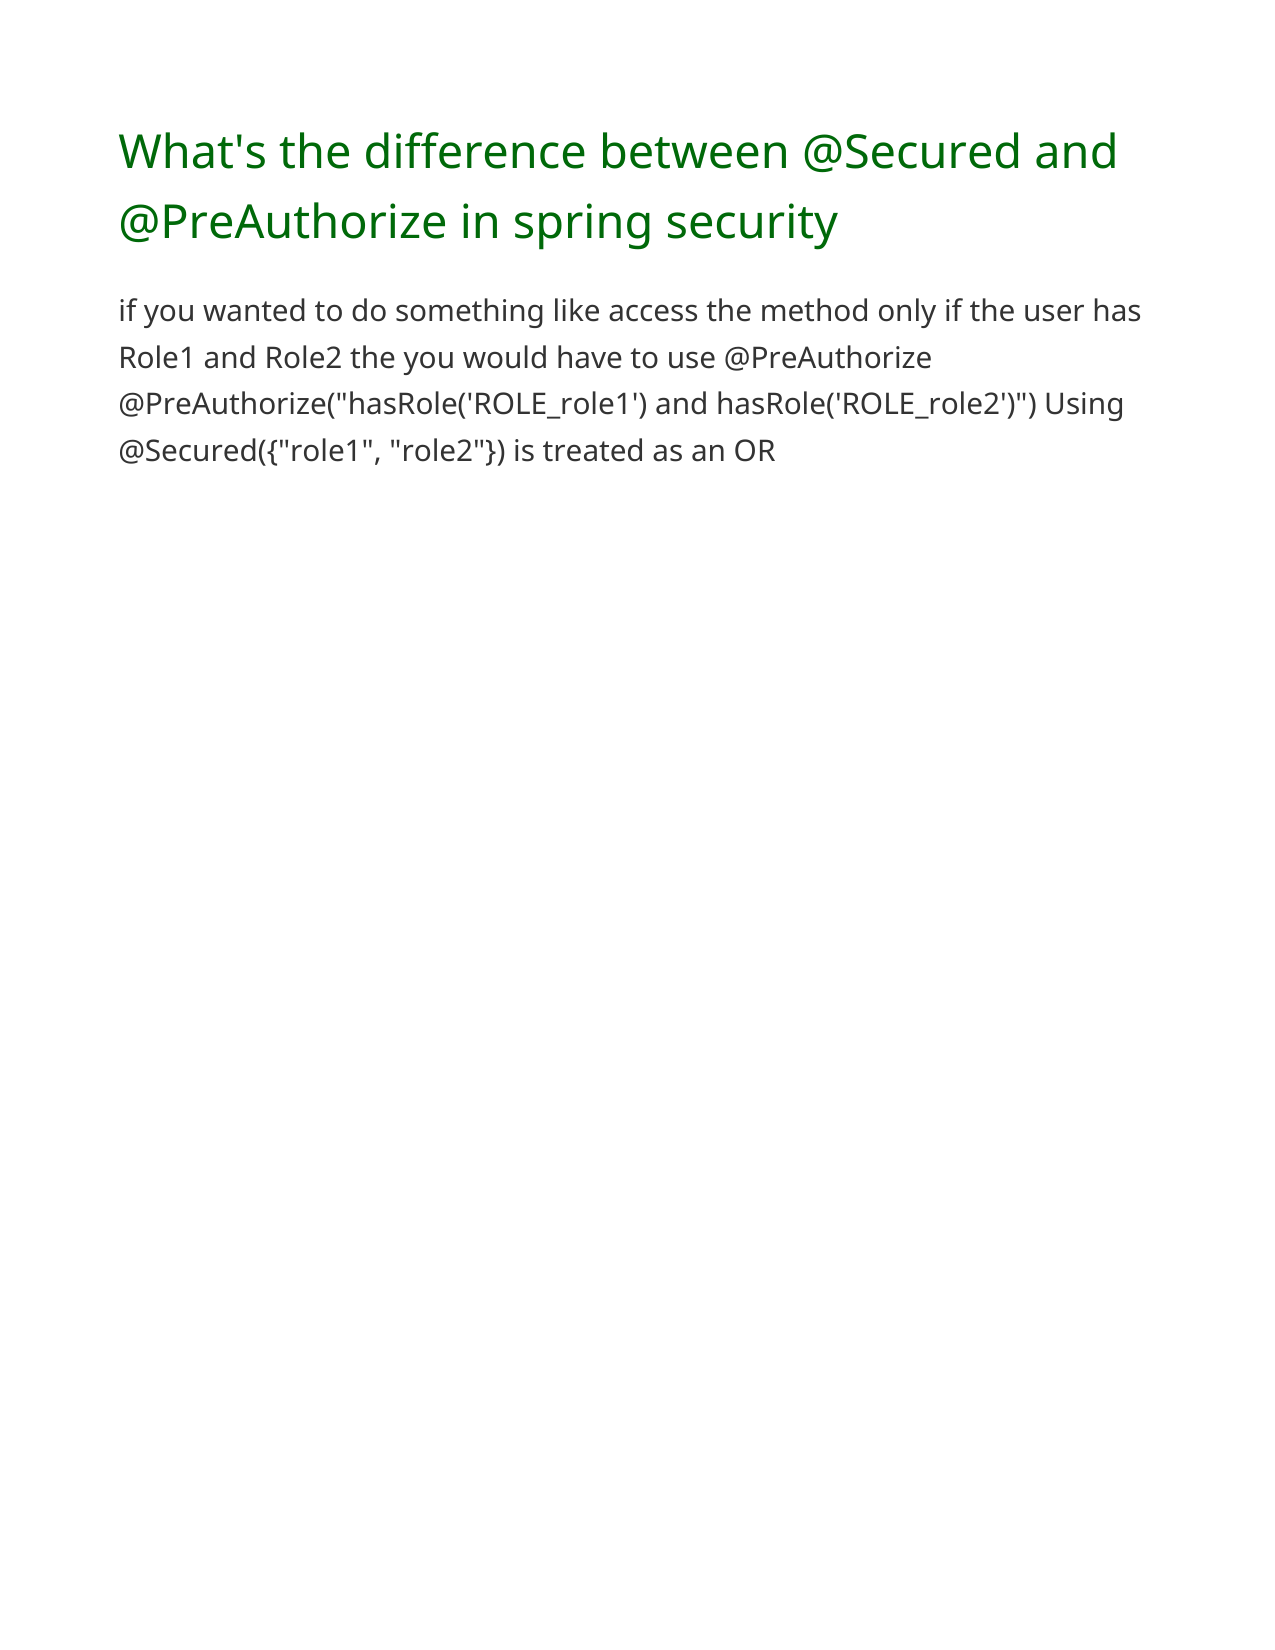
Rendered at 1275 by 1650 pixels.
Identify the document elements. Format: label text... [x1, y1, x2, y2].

text if you wanted to do something like access the method only if the user has Role1 and Role2 the you would have to use @PreAuthorize @PreAuthorize("hasRole('ROLE_role1') and hasRole('ROLE_role2')") Using @Secured({"role1", "role2"}) is treated as an OR [118, 290, 1157, 469]
subtitle What's the difference between @Secured and @PreAuthorize in spring security [118, 118, 1157, 252]
